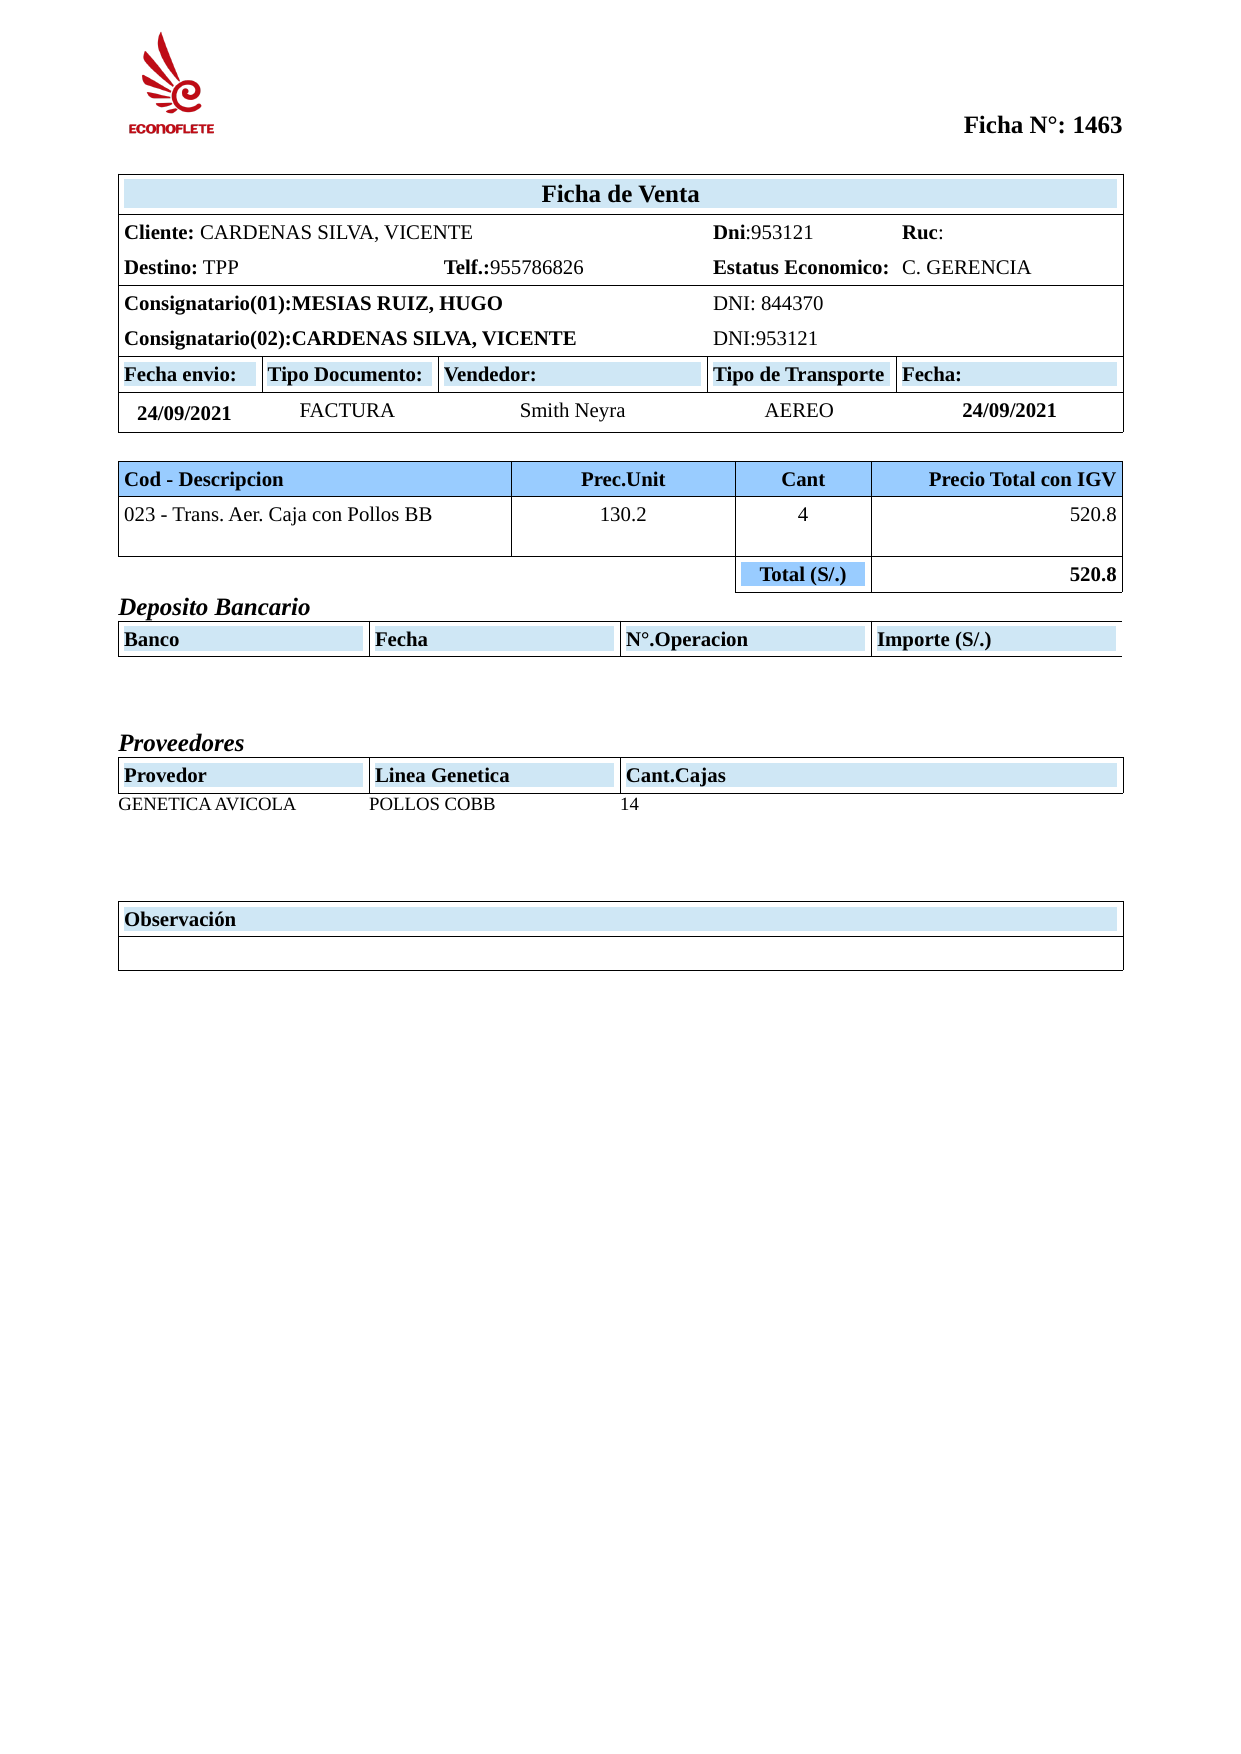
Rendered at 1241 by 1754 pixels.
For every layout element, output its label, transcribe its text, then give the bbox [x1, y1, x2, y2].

table_cell [118, 815, 369, 836]
table_cell C. GERENCIA [896, 249, 1123, 285]
table_cell FACTURA [262, 393, 438, 432]
table_cell Destino: TPP [119, 249, 438, 285]
table_header Prec.Unit [512, 462, 735, 496]
table_cell 4 [736, 497, 871, 556]
picture [118, 31, 225, 134]
table_cell Total (S/.) [736, 557, 871, 592]
table_cell [871, 705, 1122, 728]
table_cell 130.2 [512, 497, 735, 556]
table_cell Cliente: CARDENAS SILVA, VICENTE [119, 215, 707, 249]
table_cell AEREO [707, 393, 896, 432]
table_cell Consignatario(02):CARDENAS SILVA, VICENTE [119, 321, 707, 356]
table_header Provedor [119, 758, 369, 793]
table_header Cod - Descripcion [119, 462, 511, 496]
table_header Banco [119, 622, 369, 656]
table_cell [620, 815, 1123, 836]
table_cell [369, 680, 620, 704]
table_cell [620, 680, 871, 704]
table_cell [369, 657, 620, 680]
table_cell 24/09/2021 [896, 393, 1123, 432]
table_cell [369, 836, 620, 858]
table_cell [511, 557, 735, 592]
table_cell [118, 705, 369, 728]
table_cell DNI:953121 [707, 321, 1123, 356]
table_cell [118, 657, 369, 680]
text Proveedores [118, 728, 1122, 757]
table_header Observación [119, 902, 1123, 936]
table_cell 520.8 [872, 497, 1122, 556]
table_cell 24/09/2021 [119, 393, 262, 432]
table_cell [620, 836, 1123, 858]
table_cell GENETICA AVICOLA [118, 794, 369, 814]
table_cell DNI: 844370 [707, 286, 1123, 321]
table_cell [620, 705, 871, 728]
table_cell [369, 879, 620, 901]
table_cell Ruc: [896, 215, 1123, 249]
table_header Fecha [370, 622, 620, 656]
table_cell Consignatario(01):MESIAS RUIZ, HUGO [119, 286, 707, 321]
table_header Precio Total con IGV [872, 462, 1122, 496]
table_cell 520.8 [872, 557, 1122, 592]
table_cell [620, 879, 1123, 901]
table_cell [369, 815, 620, 836]
table_header Linea Genetica [370, 758, 620, 793]
table_cell [369, 858, 620, 879]
table_cell [118, 557, 511, 592]
table_cell [369, 705, 620, 728]
table_cell Fecha: [897, 357, 1123, 392]
table_cell Smith Neyra [438, 393, 707, 432]
table_cell [620, 858, 1123, 879]
table_cell Telf.:955786826 [438, 249, 707, 285]
table_cell POLLOS COBB [369, 794, 620, 814]
table_cell Tipo de Transporte [708, 357, 896, 392]
table_cell [118, 879, 369, 901]
table_cell Tipo Documento: [263, 357, 438, 392]
table_cell Estatus Economico: [707, 249, 896, 285]
table_header Importe (S/.) [872, 622, 1122, 656]
table_cell [118, 836, 369, 858]
table_cell Vendedor: [439, 357, 707, 392]
table_header Cant [736, 462, 871, 496]
table_cell [118, 858, 369, 879]
table_cell [620, 657, 871, 680]
table_header Ficha de Venta [119, 175, 1123, 214]
table_cell [871, 680, 1122, 704]
table_header Cant.Cajas [621, 758, 1123, 793]
table_cell 023 - Trans. Aer. Caja con Pollos BB [119, 497, 511, 556]
table_header N°.Operacion [621, 622, 871, 656]
table_cell [119, 937, 1123, 969]
table_cell Dni:953121 [707, 215, 896, 249]
table_cell Fecha envio: [119, 357, 262, 392]
text Deposito Bancario [118, 592, 1122, 621]
table_cell [118, 680, 369, 704]
table_cell [871, 657, 1122, 680]
table_cell 14 [620, 794, 1123, 814]
